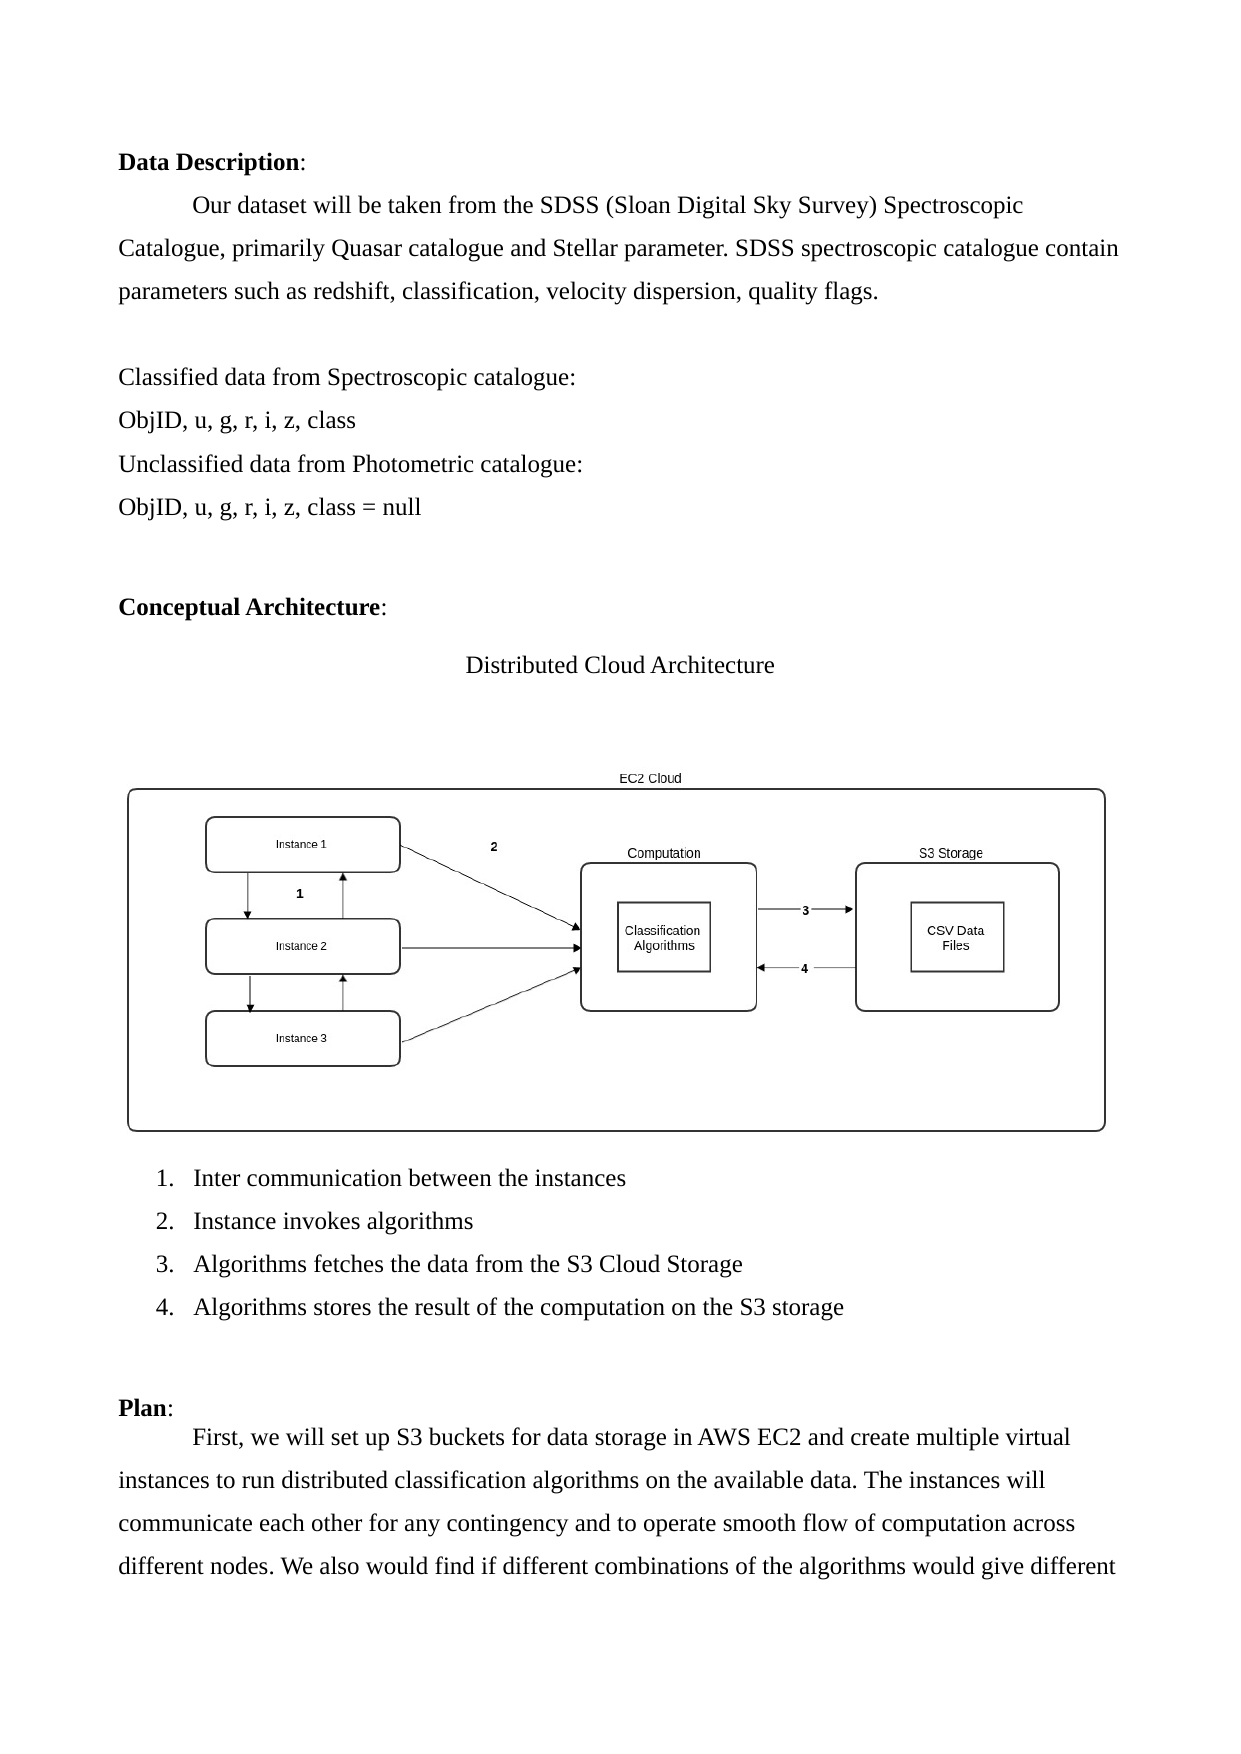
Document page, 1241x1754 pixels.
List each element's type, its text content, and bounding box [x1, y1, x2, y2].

text ObjID, u, g, r, i, z, class [118, 406, 1122, 434]
list Algorithms stores the result of the computation on the S3 storage [156, 1292, 1122, 1321]
text First, we will set up S3 buckets for data storage in AWS EC2 and create multiple virtual instances to run distributed classification algorithms on the available data. The instances will communicate each other for any contingency and to operate smooth flow of computation across different nodes. We also would find if different combinations of the algorithms would give different [118, 1422, 1122, 1580]
list Inter communication between the instances [156, 1149, 1122, 1192]
text Conceptual Architecture: [118, 592, 1122, 621]
text Classified data from Spectroscopic catalogue: [118, 362, 1122, 391]
text Plan: [118, 1393, 1122, 1422]
text Our dataset will be taken from the SDSS (Sloan Digital Sky Survey) Spectroscopic Catalogue, primarily Quasar catalogue and Stellar parameter. SDSS spectroscopic catalogue contain parameters such as redshift, classification, velocity dispersion, quality flags. [118, 190, 1122, 305]
list Algorithms fetches the data from the S3 Cloud Storage [156, 1249, 1122, 1278]
text Data Description: [118, 147, 1122, 176]
text ObjID, u, g, r, i, z, class = null [118, 492, 1122, 521]
text Distributed Cloud Architecture [118, 650, 1122, 678]
text Unclassified data from Photometric catalogue: [118, 449, 1122, 477]
list Instance invokes algorithms [156, 1206, 1122, 1235]
